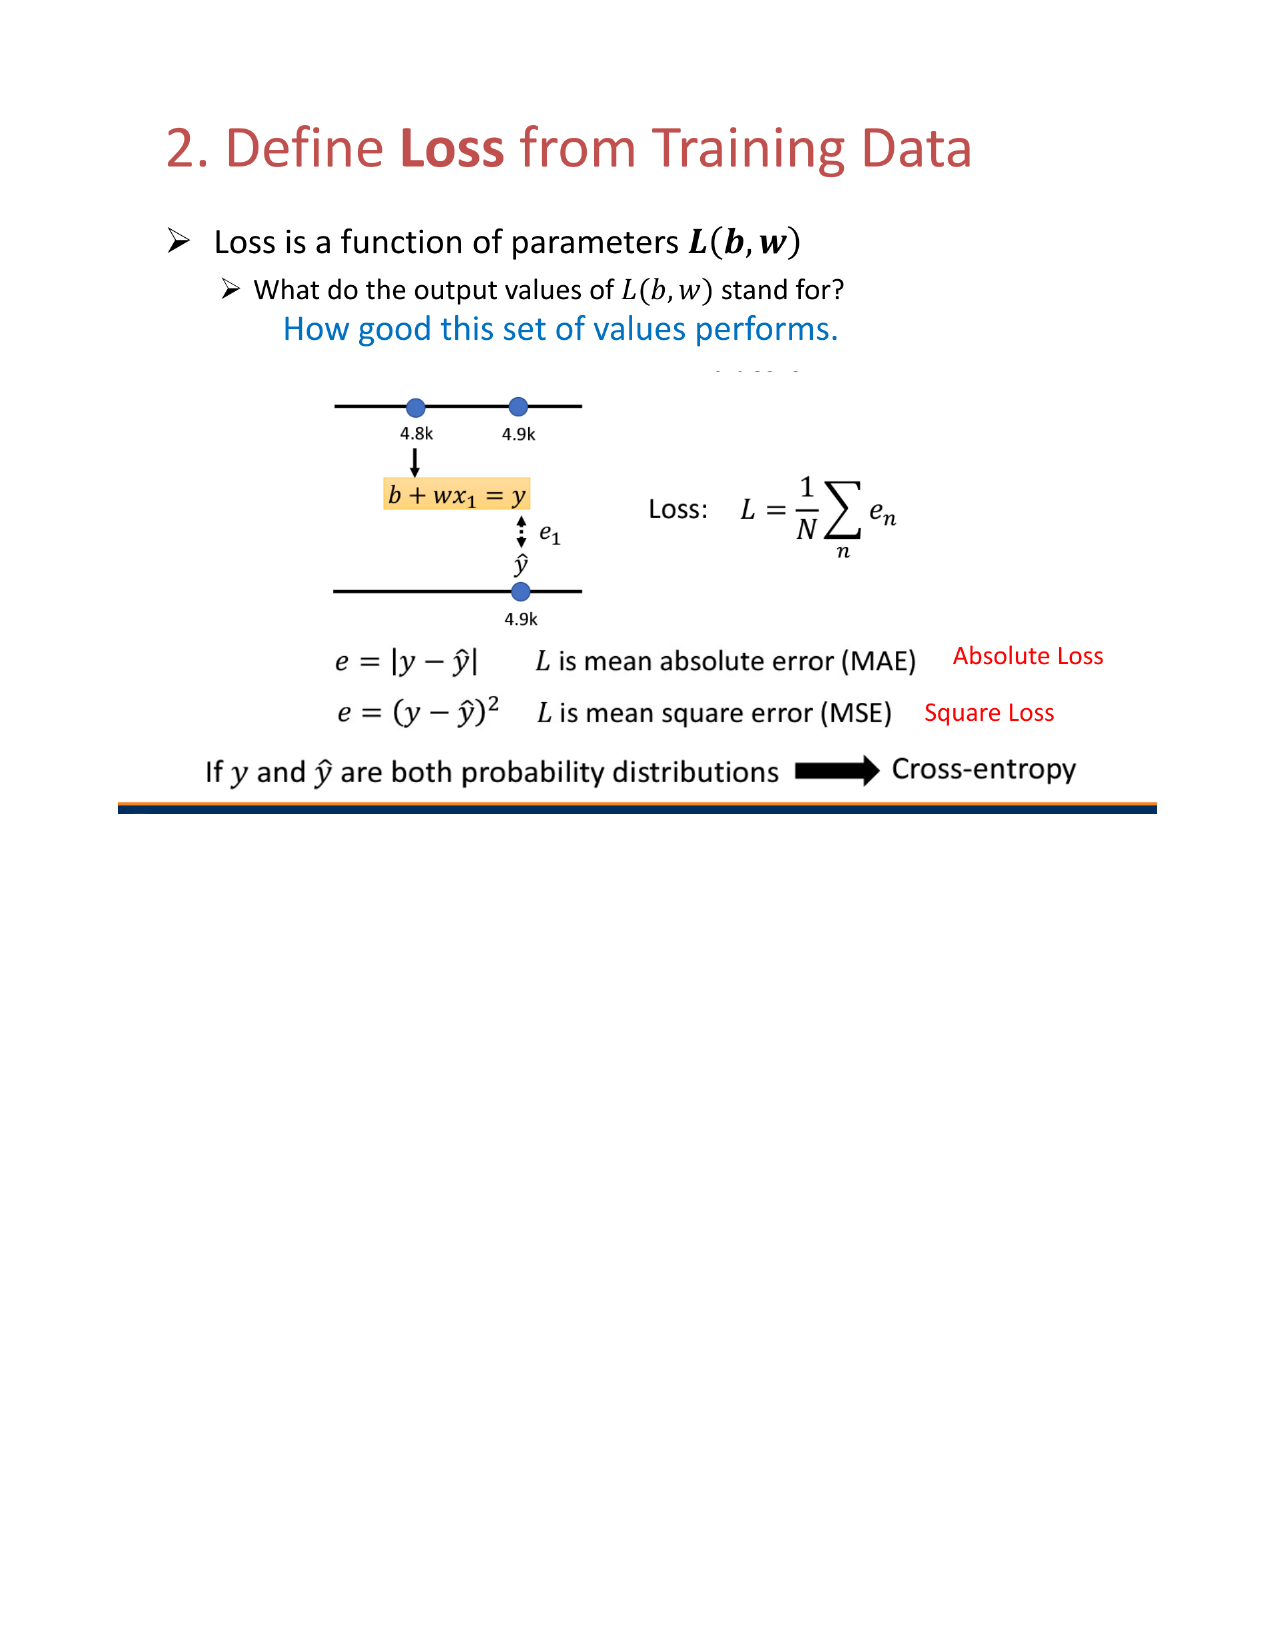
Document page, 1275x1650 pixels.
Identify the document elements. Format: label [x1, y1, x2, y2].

picture [118, 118, 1157, 814]
